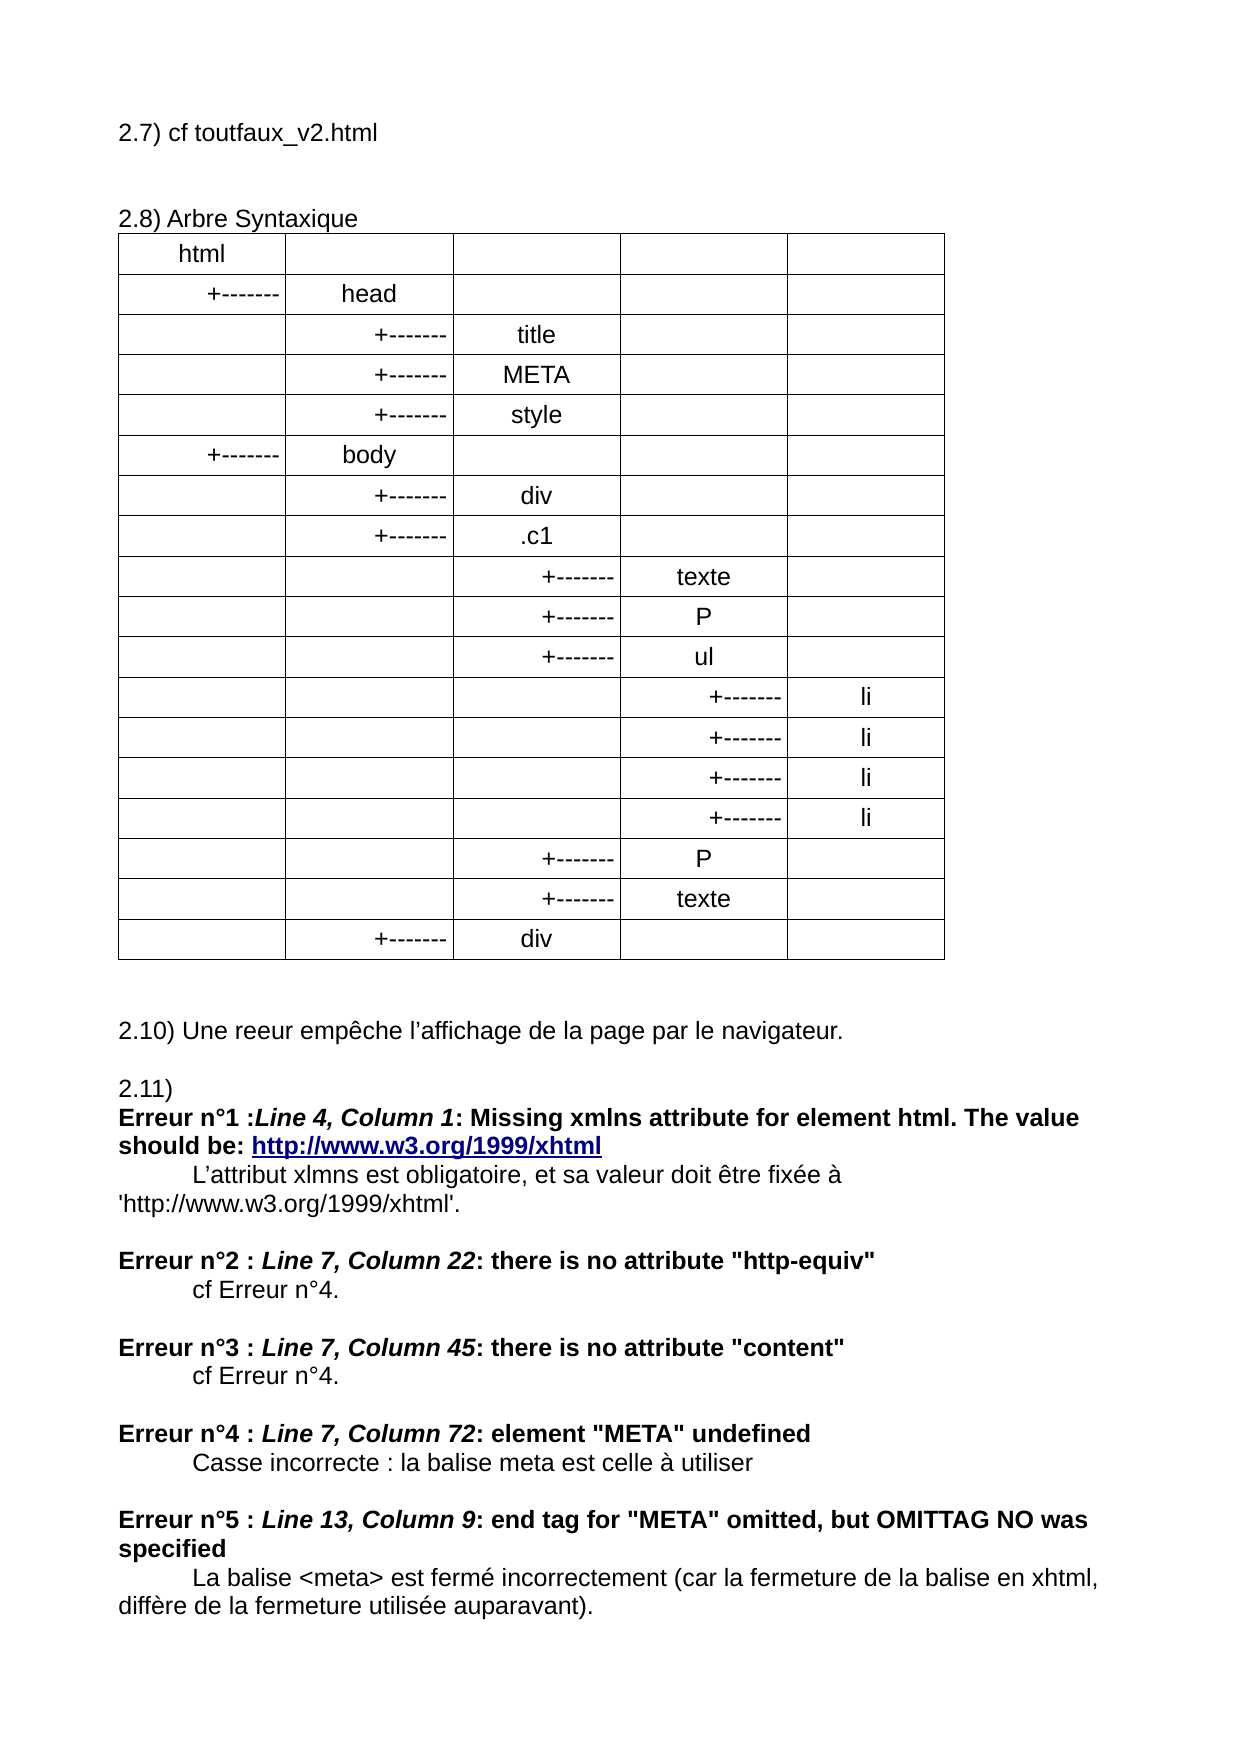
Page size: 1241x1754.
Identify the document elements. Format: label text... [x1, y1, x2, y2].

table_cell +------- [454, 839, 620, 878]
table_cell [454, 678, 620, 717]
table_cell texte [621, 557, 787, 596]
table_cell [119, 476, 285, 515]
table_cell +------- [621, 799, 787, 838]
table_cell +------- [286, 516, 453, 556]
table_cell +------- [286, 395, 453, 435]
table_cell [788, 275, 944, 314]
table_cell body [286, 436, 453, 475]
table_cell [788, 637, 944, 677]
table_cell [788, 597, 944, 636]
table_cell head [286, 275, 453, 314]
table_cell +------- [119, 275, 285, 314]
table_cell [454, 718, 620, 757]
table_cell [119, 718, 285, 757]
text Erreur n°4 : Line 7, Column 72: element "META" undefined [118, 1419, 1122, 1448]
table_cell [286, 718, 453, 757]
table_header [621, 234, 787, 273]
table_cell [119, 355, 285, 394]
table_cell [119, 839, 285, 878]
table_cell [454, 436, 620, 475]
table_header html [119, 234, 285, 273]
table_cell [286, 799, 453, 838]
text Erreur n°1 :Line 4, Column 1: Missing xmlns attribute for element html. The value should be: http://www.w3.org/1999/xhtml [118, 1103, 1122, 1160]
table_cell [286, 557, 453, 596]
table_cell [621, 920, 787, 959]
table_cell +------- [119, 436, 285, 475]
table_cell texte [621, 879, 787, 918]
table_cell +------- [454, 597, 620, 636]
table_cell style [454, 395, 620, 435]
table_cell [621, 436, 787, 475]
text cf Erreur n°4. [118, 1361, 1122, 1390]
table_cell [788, 476, 944, 515]
table_cell [621, 355, 787, 394]
table_cell [621, 476, 787, 515]
table_cell [119, 758, 285, 797]
table_cell +------- [286, 476, 453, 515]
table_cell P [621, 597, 787, 636]
table_cell [621, 315, 787, 354]
table_cell [286, 637, 453, 677]
table_cell div [454, 476, 620, 515]
text Erreur n°3 : Line 7, Column 45: there is no attribute "content" [118, 1333, 1122, 1361]
table_header [788, 234, 944, 273]
text 2.7) cf toutfaux_v2.html [118, 118, 1122, 147]
table_cell +------- [621, 678, 787, 717]
table_cell META [454, 355, 620, 394]
table_cell +------- [454, 557, 620, 596]
table_cell div [454, 920, 620, 959]
table_cell .c1 [454, 516, 620, 556]
table_cell [788, 355, 944, 394]
table_cell [454, 799, 620, 838]
table_cell [119, 637, 285, 677]
table_cell [788, 839, 944, 878]
text 2.10) Une reeur empêche l’affichage de la page par le navigateur. [118, 1016, 1122, 1045]
text cf Erreur n°4. [118, 1275, 1122, 1304]
table_cell +------- [621, 718, 787, 757]
table_cell +------- [286, 315, 453, 354]
table_cell [286, 839, 453, 878]
table_cell [119, 879, 285, 918]
text La balise <meta> est fermé incorrectement (car la fermeture de la balise en xhtml, diffère de la fermeture utilisée auparavant). [118, 1563, 1122, 1620]
table_header [454, 234, 620, 273]
table_cell +------- [454, 879, 620, 918]
text 2.8) Arbre Syntaxique [118, 204, 1122, 233]
table_cell li [788, 678, 944, 717]
table_cell +------- [286, 355, 453, 394]
table_cell +------- [286, 920, 453, 959]
table_cell li [788, 758, 944, 797]
table_cell [119, 395, 285, 435]
table_cell [119, 315, 285, 354]
table_cell +------- [621, 758, 787, 797]
table_cell [286, 879, 453, 918]
table_cell [119, 799, 285, 838]
table_cell [119, 516, 285, 556]
table_cell [788, 315, 944, 354]
table_header [286, 234, 453, 273]
table_cell [788, 920, 944, 959]
text Erreur n°2 : Line 7, Column 22: there is no attribute "http-equiv" [118, 1246, 1122, 1275]
table_cell [621, 395, 787, 435]
table_cell [286, 758, 453, 797]
table_cell [788, 395, 944, 435]
text Casse incorrecte : la balise meta est celle à utiliser [118, 1448, 1122, 1476]
table_cell [788, 557, 944, 596]
text L’attribut xlmns est obligatoire, et sa valeur doit être fixée à 'http://www.w3.org/1999/xhtml'. [118, 1160, 1122, 1218]
table_cell li [788, 718, 944, 757]
table_cell ul [621, 637, 787, 677]
table_cell [788, 436, 944, 475]
table_cell [286, 678, 453, 717]
table_cell [621, 516, 787, 556]
table_cell [454, 758, 620, 797]
table_cell [119, 597, 285, 636]
table_cell [454, 275, 620, 314]
table_cell [788, 516, 944, 556]
table_cell title [454, 315, 620, 354]
table_cell +------- [454, 637, 620, 677]
text 2.11) [118, 1074, 1122, 1103]
table_cell [286, 597, 453, 636]
table_cell P [621, 839, 787, 878]
table_cell [788, 879, 944, 918]
table_cell [621, 275, 787, 314]
table_cell [119, 920, 285, 959]
text Erreur n°5 : Line 13, Column 9: end tag for "META" omitted, but OMITTAG NO was specified [118, 1505, 1122, 1563]
table_cell li [788, 799, 944, 838]
table_cell [119, 678, 285, 717]
table_cell [119, 557, 285, 596]
